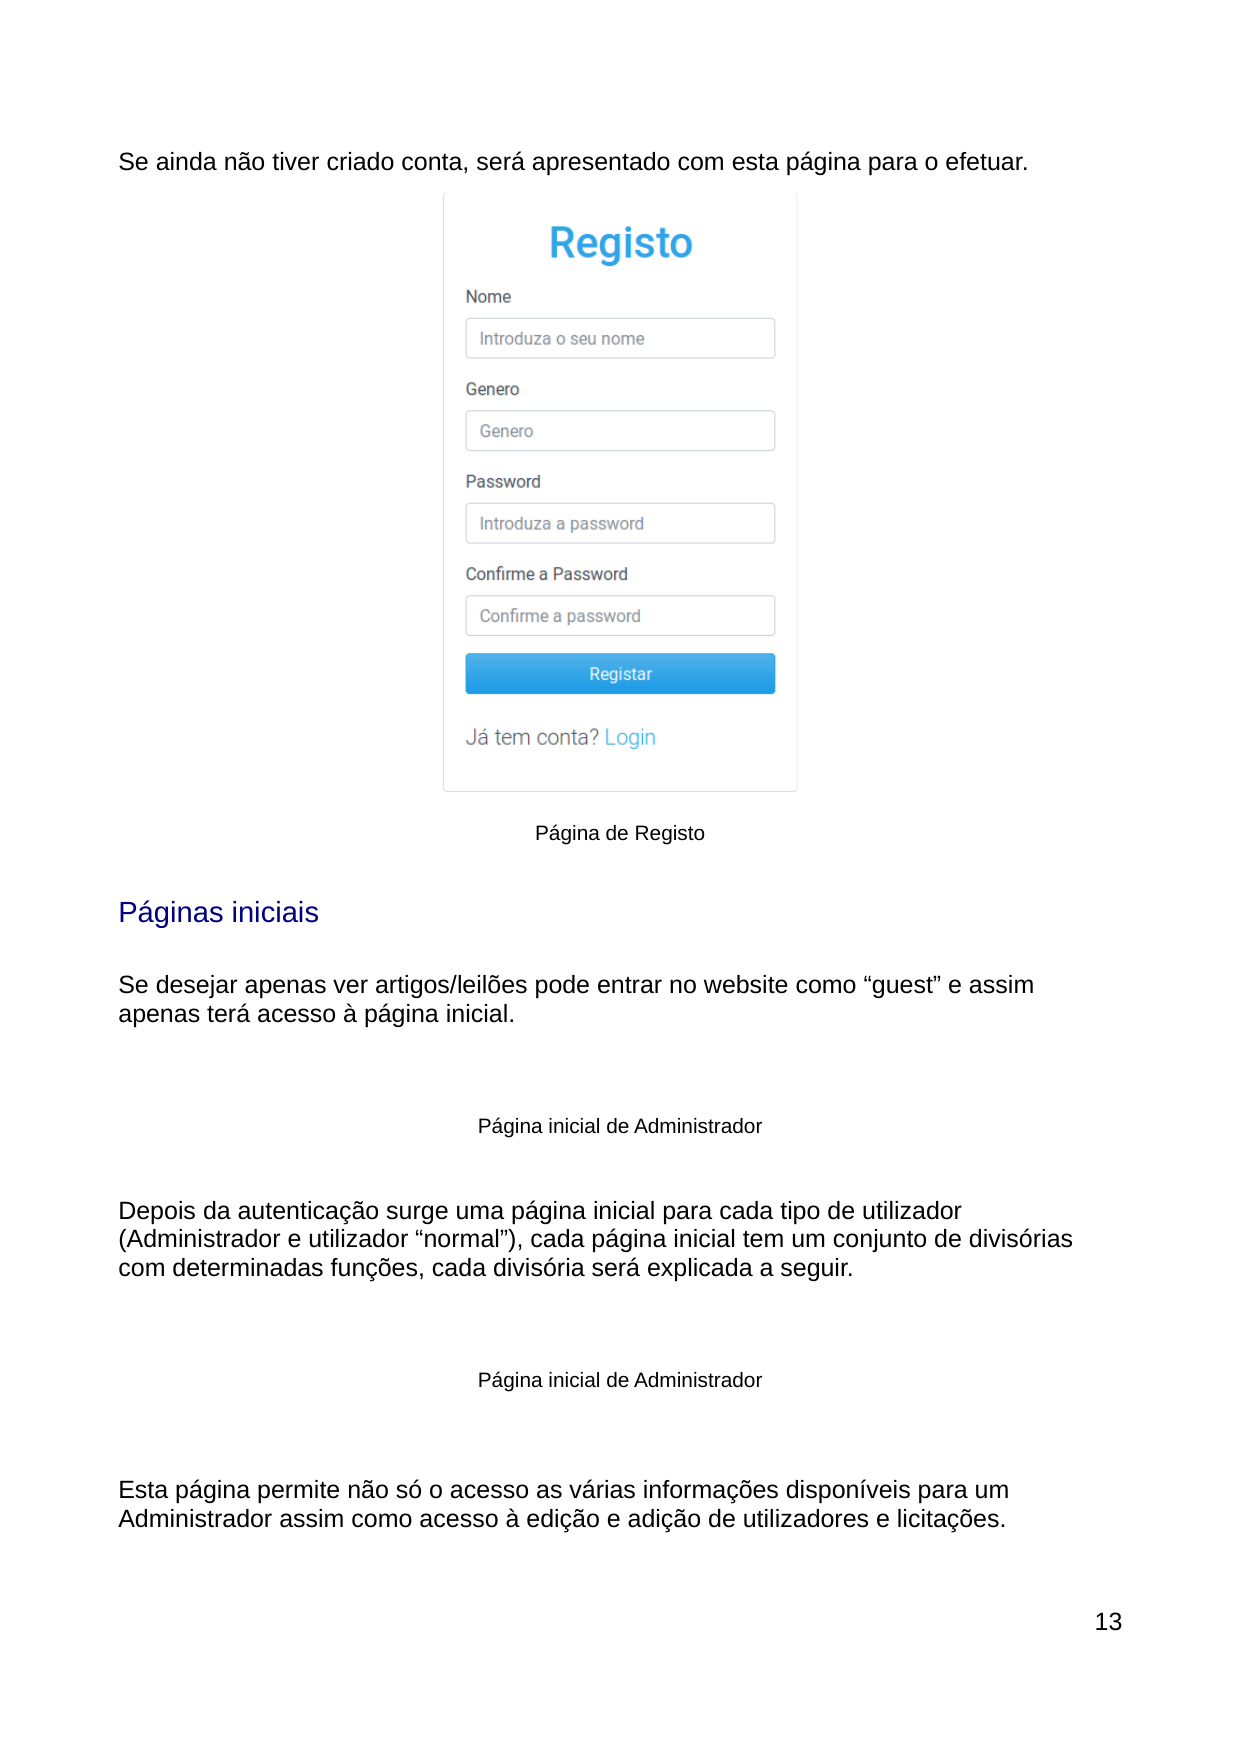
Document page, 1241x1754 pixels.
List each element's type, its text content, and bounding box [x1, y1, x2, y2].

text Página de Registo [177, 821, 1063, 845]
text Se desejar apenas ver artigos/leilões pode entrar no website como “guest” e assim apenas terá acesso à página inicial. [118, 970, 1122, 1027]
text Depois da autenticação surge uma página inicial para cada tipo de utilizador (Administrador e utilizador “normal”), cada página inicial tem um conjunto de divisórias com determinadas funções, cada divisória será explicada a seguir. [118, 1196, 1122, 1282]
text Se ainda não tiver criado conta, será apresentado com esta página para o efetuar. [118, 147, 1122, 176]
subtitle Páginas iniciais [118, 895, 1122, 928]
text Página inicial de Administrador [177, 1113, 1063, 1137]
text Esta página permite não só o acesso as várias informações disponíveis para um Administrador assim como acesso à edição e adição de utilizadores e licitações. [118, 1475, 1122, 1533]
text Página inicial de Administrador [177, 1368, 1063, 1392]
picture [443, 193, 798, 792]
